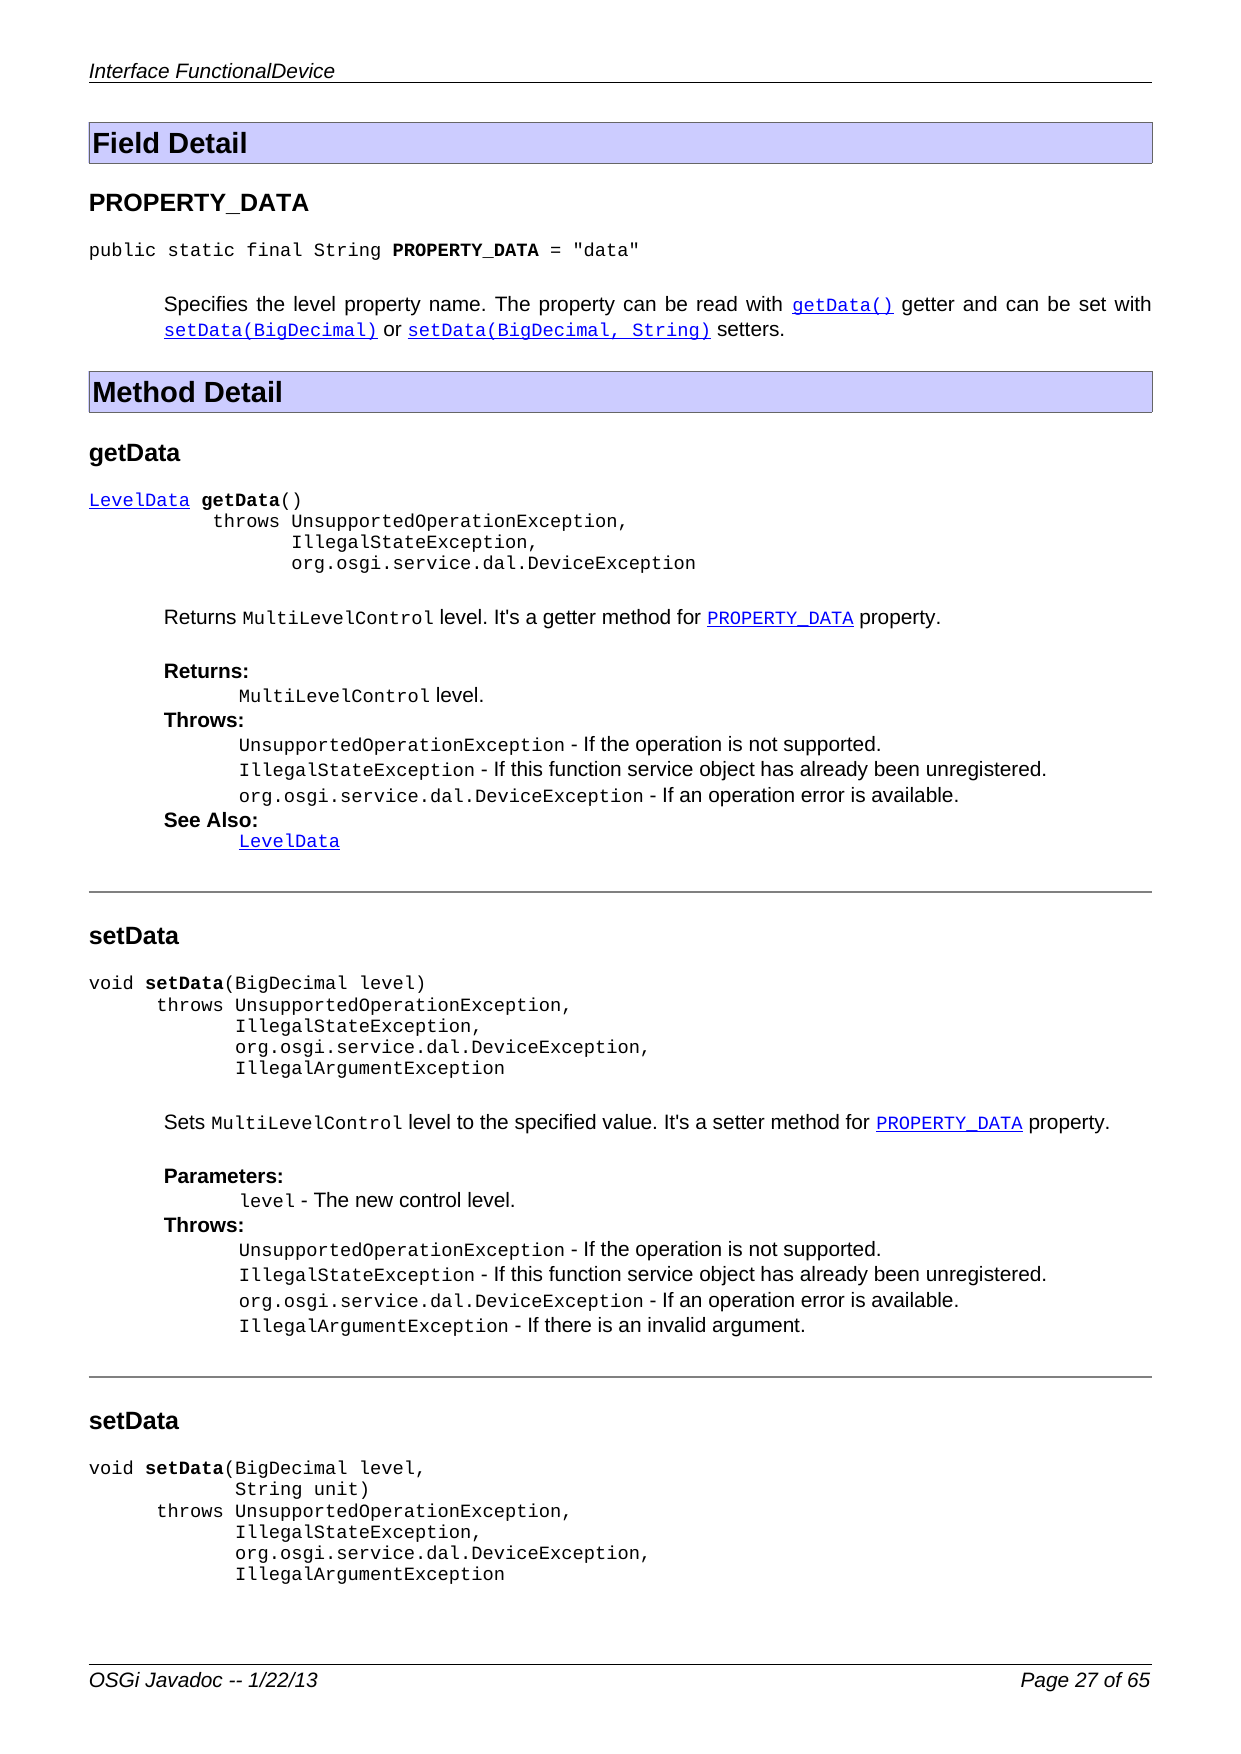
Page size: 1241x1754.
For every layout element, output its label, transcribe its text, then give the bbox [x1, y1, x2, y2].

text See Also: [163, 808, 1152, 832]
text void setData(BigDecimal level, String unit) throws UnsupportedOperationException, IllegalStateException, org.osgi.service.dal.DeviceException, IllegalArgumentException [88, 1459, 1152, 1586]
text IllegalArgumentException - If there is an invalid argument. [238, 1313, 1152, 1338]
text MultiLevelControl level. [238, 683, 1152, 708]
text IllegalStateException - If this function service object has already been unregistered. [238, 757, 1152, 782]
text LevelData [238, 832, 1152, 853]
subtitle setData [88, 1406, 1152, 1435]
subtitle setData [88, 921, 1152, 950]
subtitle PROPERTY_DATA [88, 188, 1152, 217]
text void setData(BigDecimal level) throws UnsupportedOperationException, IllegalStateException, org.osgi.service.dal.DeviceException, IllegalArgumentException [88, 974, 1152, 1080]
text level - The new control level. [238, 1188, 1152, 1213]
subtitle Field Detail [90, 123, 1152, 163]
text Specifies the level property name. The property can be read with getData() getter and can be set with setData(BigDecimal) or setData(BigDecimal, String) setters. [163, 292, 1152, 342]
text Sets MultiLevelControl level to the specified value. It's a setter method for PROPERTY_DATA property. [163, 1109, 1152, 1135]
text Throws: [163, 1213, 1152, 1237]
subtitle getData [88, 437, 1152, 466]
text Returns: [163, 659, 1152, 683]
text IllegalStateException - If this function service object has already been unregistered. [238, 1262, 1152, 1287]
text public static final String PROPERTY_DATA = "data" [88, 241, 1152, 262]
text Returns MultiLevelControl level. It's a getter method for PROPERTY_DATA property. [163, 604, 1152, 630]
text LevelData getData() throws UnsupportedOperationException, IllegalStateException, org.osgi.service.dal.DeviceException [88, 490, 1152, 575]
text Throws: [163, 708, 1152, 732]
text org.osgi.service.dal.DeviceException - If an operation error is available. [238, 782, 1152, 808]
text Parameters: [163, 1164, 1152, 1188]
subtitle Method Detail [90, 372, 1152, 412]
text org.osgi.service.dal.DeviceException - If an operation error is available. [238, 1287, 1152, 1313]
text UnsupportedOperationException - If the operation is not supported. [238, 732, 1152, 757]
text UnsupportedOperationException - If the operation is not supported. [238, 1237, 1152, 1262]
